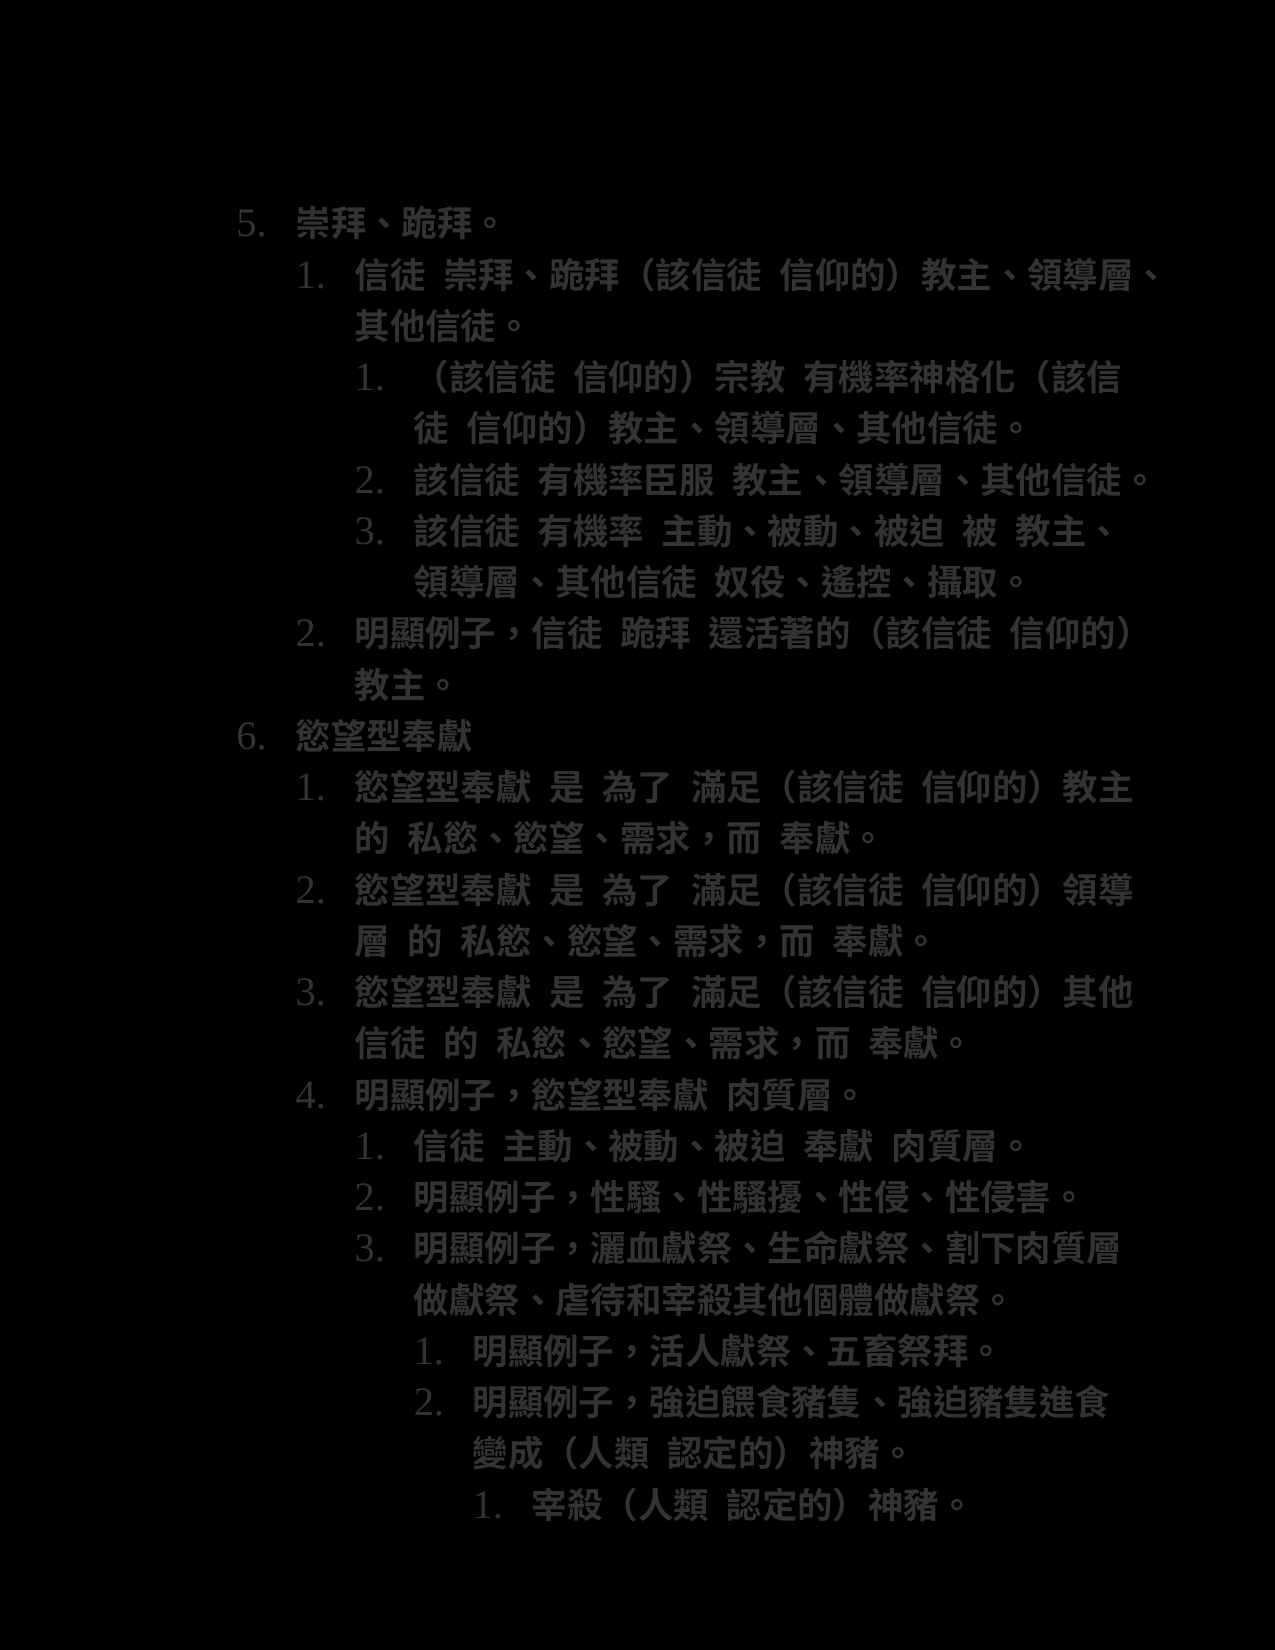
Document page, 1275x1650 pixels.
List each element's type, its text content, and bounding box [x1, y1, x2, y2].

list 明顯例子，活人獻祭、五畜祭拜。 [413, 1323, 1157, 1374]
list 信徒 主動、被動、被迫 奉獻 肉質層。 [354, 1118, 1157, 1169]
list 明顯例子，慾望型奉獻 肉質層。 [295, 1067, 1157, 1118]
list 明顯例子，強迫餵食豬隻、強迫豬隻進食 變成（人類 認定的）神豬。 [413, 1374, 1157, 1477]
list 慾望型奉獻 是 為了 滿足（該信徒 信仰的）其他信徒 的 私慾、慾望、需求，而 奉獻。 [295, 964, 1157, 1067]
list （該信徒 信仰的）宗教 有機率神格化（該信徒 信仰的）教主、領導層、其他信徒。 [354, 349, 1157, 452]
list 明顯例子，信徒 跪拜 還活著的（該信徒 信仰的）教主。 [295, 606, 1157, 708]
list 明顯例子，性騷、性騷擾、性侵、性侵害。 [354, 1169, 1157, 1221]
list 宰殺（人類 認定的）神豬。 [472, 1477, 1157, 1528]
list 該信徒 有機率臣服 教主、領導層、其他信徒。 [354, 452, 1157, 503]
list 該信徒 有機率 主動、被動、被迫 被 教主、領導層、其他信徒 奴役、遙控、攝取。 [354, 503, 1157, 606]
list 信徒 崇拜、跪拜（該信徒 信仰的）教主、領導層、其他信徒。 [295, 247, 1157, 349]
list 慾望型奉獻 是 為了 滿足（該信徒 信仰的）教主 的 私慾、慾望、需求，而 奉獻。 [295, 759, 1157, 862]
list 崇拜、跪拜。 [236, 196, 1157, 247]
list 慾望型奉獻 是 為了 滿足（該信徒 信仰的）領導層 的 私慾、慾望、需求，而 奉獻。 [295, 862, 1157, 964]
list 明顯例子，灑血獻祭、生命獻祭、割下肉質層做獻祭、虐待和宰殺其他個體做獻祭。 [354, 1221, 1157, 1323]
list 慾望型奉獻 [236, 708, 1157, 759]
